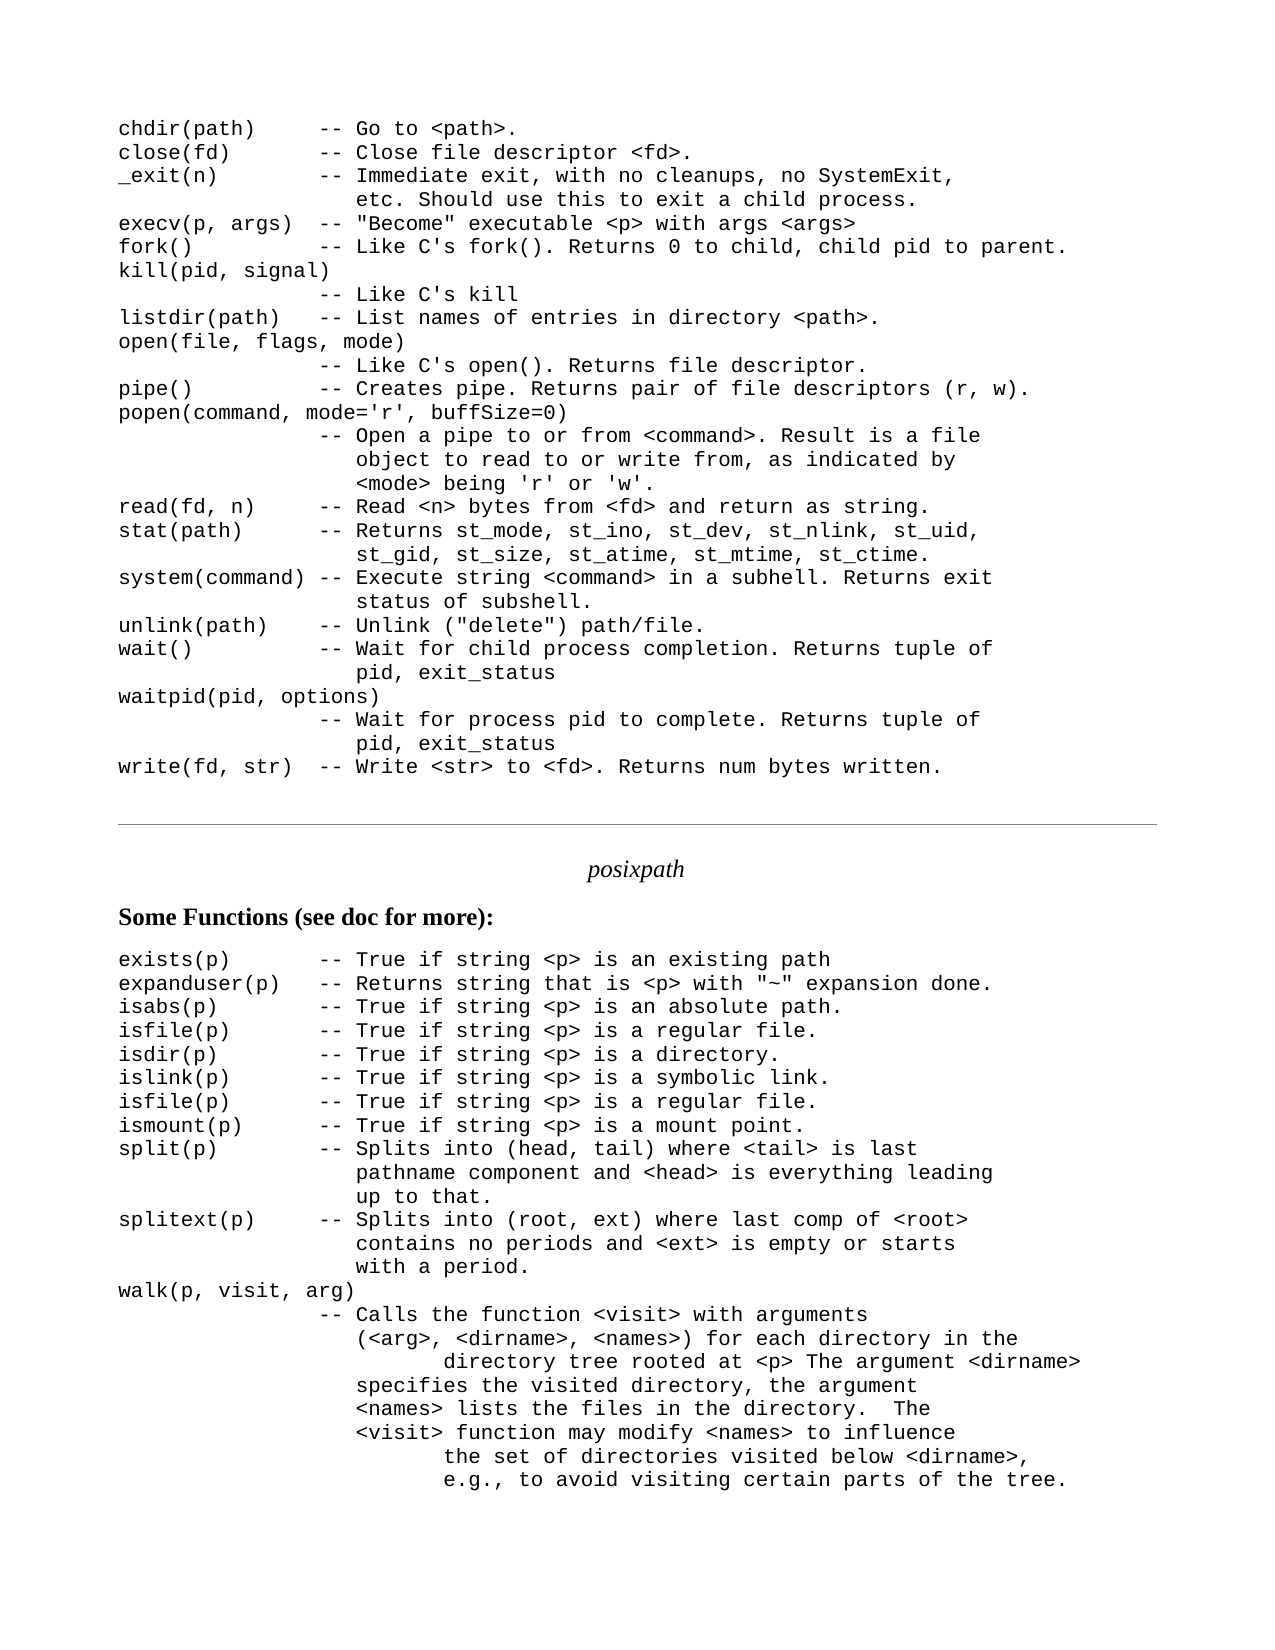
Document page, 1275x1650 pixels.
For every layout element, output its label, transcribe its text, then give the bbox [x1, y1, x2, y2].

text close(fd) -- Close file descriptor <fd>. [118, 142, 1157, 165]
text -- Like C's open(). Returns file descriptor. [118, 354, 1157, 378]
text specifies the visited directory, the argument [118, 1375, 1157, 1398]
text wait() -- Wait for child process completion. Returns tuple of [118, 638, 1157, 662]
text isfile(p) -- True if string <p> is a regular file. [118, 1020, 1157, 1044]
text expanduser(p) -- Returns string that is <p> with "~" expansion done. [118, 973, 1157, 996]
text exists(p) -- True if string <p> is an existing path [118, 949, 1157, 973]
text object to read to or write from, as indicated by [118, 449, 1157, 473]
text islink(p) -- True if string <p> is a symbolic link. [118, 1067, 1157, 1091]
text etc. Should use this to exit a child process. [118, 189, 1157, 213]
text posixpath [118, 854, 1157, 883]
text unlink(path) -- Unlink ("delete") path/file. [118, 615, 1157, 638]
text listdir(path) -- List names of entries in directory <path>. [118, 307, 1157, 331]
text -- Wait for process pid to complete. Returns tuple of [118, 709, 1157, 733]
text the set of directories visited below <dirname>, [118, 1446, 1157, 1469]
text splitext(p) -- Splits into (root, ext) where last comp of <root> [118, 1209, 1157, 1233]
text isfile(p) -- True if string <p> is a regular file. [118, 1091, 1157, 1115]
text <visit> function may modify <names> to influence [118, 1422, 1157, 1446]
text open(file, flags, mode) [118, 331, 1157, 354]
text status of subshell. [118, 591, 1157, 615]
text e.g., to avoid visiting certain parts of the tree. [118, 1469, 1157, 1493]
text -- Like C's kill [118, 284, 1157, 307]
text system(command) -- Execute string <command> in a subhell. Returns exit [118, 567, 1157, 591]
text up to that. [118, 1186, 1157, 1209]
text isabs(p) -- True if string <p> is an absolute path. [118, 996, 1157, 1020]
text pid, exit_status [118, 733, 1157, 757]
text chdir(path) -- Go to <path>. [118, 118, 1157, 142]
text pipe() -- Creates pipe. Returns pair of file descriptors (r, w). [118, 378, 1157, 402]
text popen(command, mode='r', buffSize=0) [118, 402, 1157, 426]
text <mode> being 'r' or 'w'. [118, 473, 1157, 496]
text st_gid, st_size, st_atime, st_mtime, st_ctime. [118, 544, 1157, 567]
text pathname component and <head> is everything leading [118, 1162, 1157, 1186]
text read(fd, n) -- Read <n> bytes from <fd> and return as string. [118, 496, 1157, 520]
text -- Calls the function <visit> with arguments [118, 1304, 1157, 1327]
text pid, exit_status [118, 662, 1157, 686]
text -- Open a pipe to or from <command>. Result is a file [118, 426, 1157, 449]
text write(fd, str) -- Write <str> to <fd>. Returns num bytes written. [118, 757, 1157, 780]
text split(p) -- Splits into (head, tail) where <tail> is last [118, 1138, 1157, 1162]
text execv(p, args) -- "Become" executable <p> with args <args> [118, 213, 1157, 236]
text fork() -- Like C's fork(). Returns 0 to child, child pid to parent. [118, 236, 1157, 260]
text directory tree rooted at <p> The argument <dirname> [118, 1351, 1157, 1375]
text isdir(p) -- True if string <p> is a directory. [118, 1044, 1157, 1067]
text waitpid(pid, options) [118, 686, 1157, 709]
text (<arg>, <dirname>, <names>) for each directory in the [118, 1327, 1157, 1351]
text with a period. [118, 1257, 1157, 1280]
text _exit(n) -- Immediate exit, with no cleanups, no SystemExit, [118, 165, 1157, 189]
text <names> lists the files in the directory. The [118, 1398, 1157, 1422]
text ismount(p) -- True if string <p> is a mount point. [118, 1115, 1157, 1138]
text walk(p, visit, arg) [118, 1280, 1157, 1304]
text stat(path) -- Returns st_mode, st_ino, st_dev, st_nlink, st_uid, [118, 520, 1157, 544]
text kill(pid, signal) [118, 260, 1157, 284]
text Some Functions (see doc for more): [118, 902, 1157, 930]
text contains no periods and <ext> is empty or starts [118, 1233, 1157, 1257]
